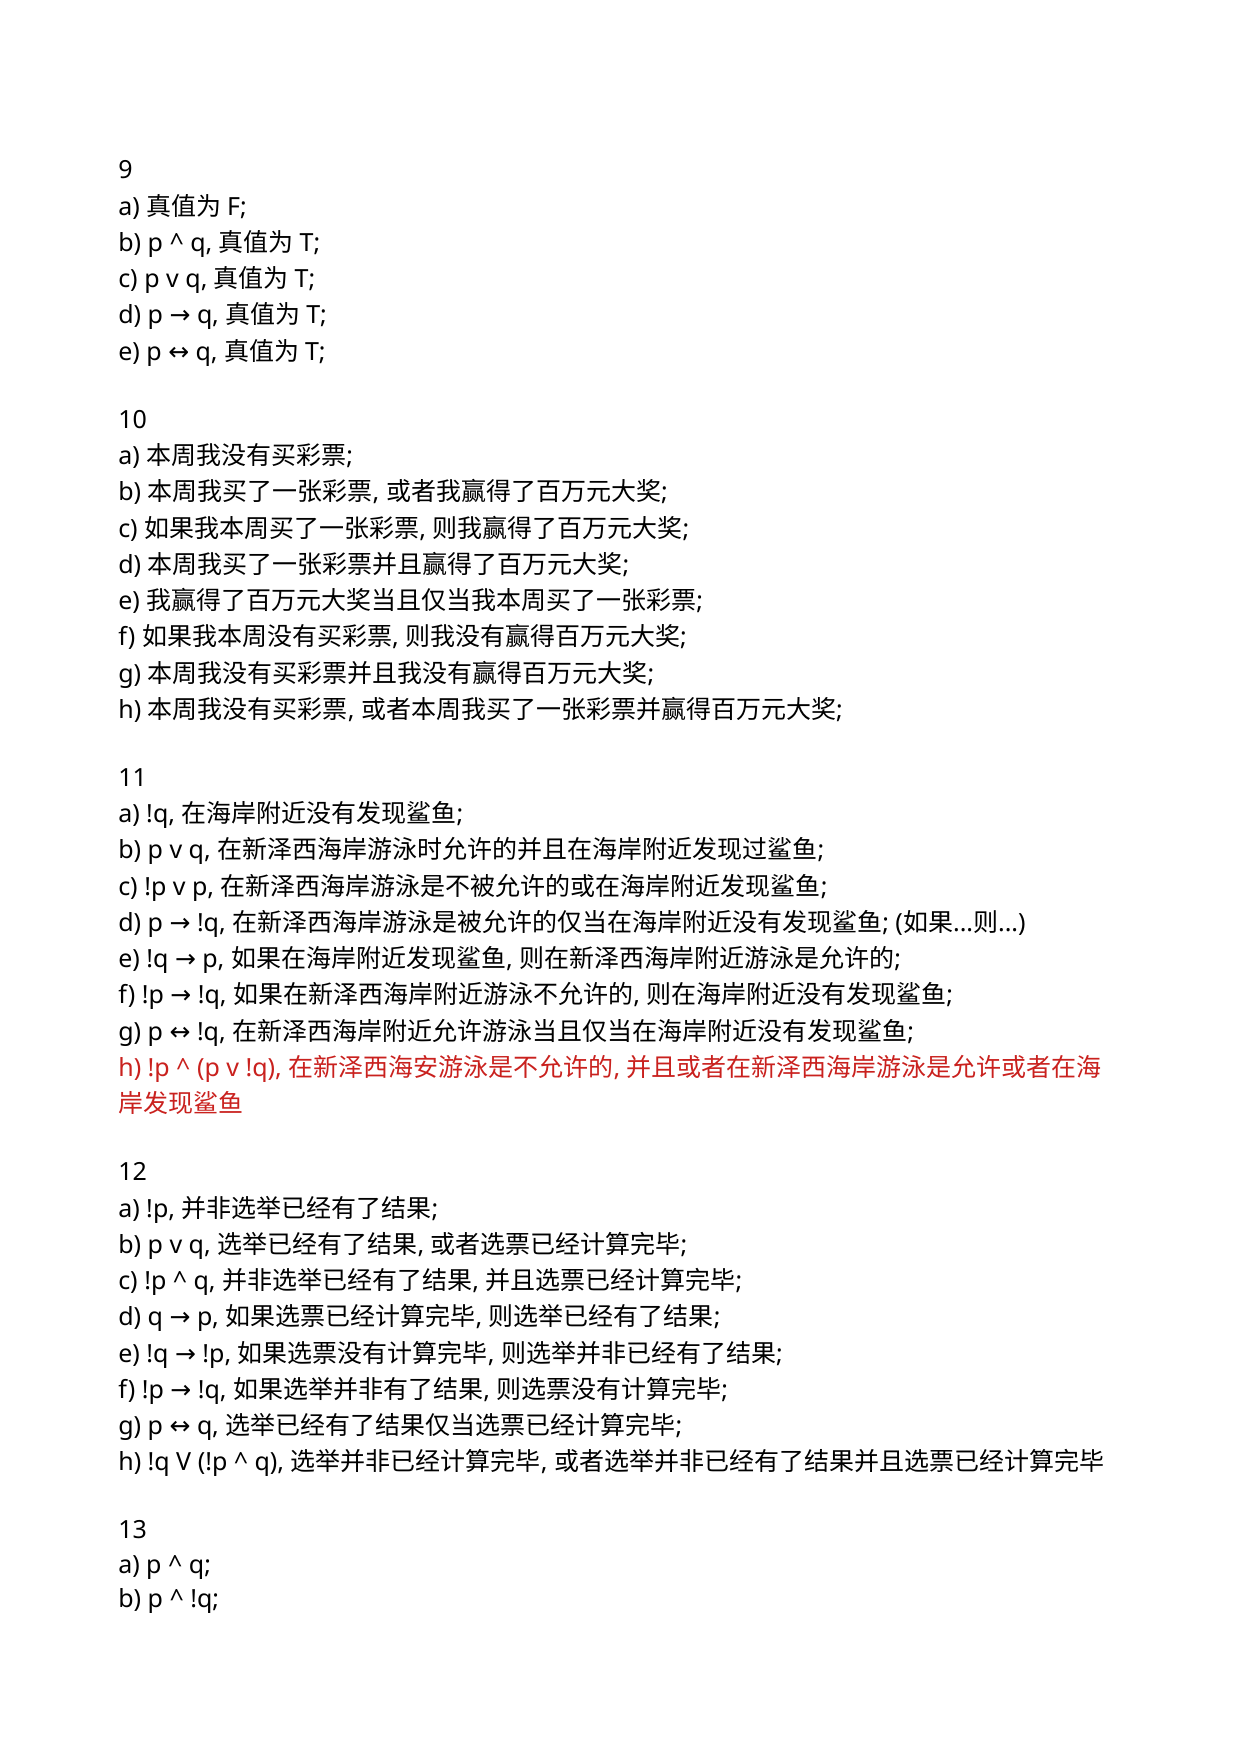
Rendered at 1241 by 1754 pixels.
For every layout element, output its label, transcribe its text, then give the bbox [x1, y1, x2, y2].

text c) !p ^ q, 并非选举已经有了结果, 并且选票已经计算完毕; [118, 1261, 1122, 1297]
text b) p ^ q, 真值为 T; [118, 222, 1122, 259]
text 11 [118, 760, 1122, 794]
text b) p v q, 在新泽西海岸游泳时允许的并且在海岸附近发现过鲨鱼; [118, 830, 1122, 866]
text c) p v q, 真值为 T; [118, 259, 1122, 295]
text d) q → p, 如果选票已经计算完毕, 则选举已经有了结果; [118, 1297, 1122, 1333]
text 13 [118, 1512, 1122, 1546]
text 9 [118, 152, 1122, 186]
text a) 本周我没有买彩票; [118, 436, 1122, 472]
text d) p → !q, 在新泽西海岸游泳是被允许的仅当在海岸附近没有发现鲨鱼; (如果...则...) [118, 902, 1122, 939]
text a) !q, 在海岸附近没有发现鲨鱼; [118, 794, 1122, 830]
text g) p ↔ !q, 在新泽西海岸附近允许游泳当且仅当在海岸附近没有发现鲨鱼; [118, 1011, 1122, 1047]
text b) p ^ !q; [118, 1580, 1122, 1614]
text e) !q → p, 如果在海岸附近发现鲨鱼, 则在新泽西海岸附近游泳是允许的; [118, 939, 1122, 975]
text b) p v q, 选举已经有了结果, 或者选票已经计算完毕; [118, 1224, 1122, 1261]
text f) !p → !q, 如果选举并非有了结果, 则选票没有计算完毕; [118, 1369, 1122, 1406]
text a) !p, 并非选举已经有了结果; [118, 1188, 1122, 1224]
text g) 本周我没有买彩票并且我没有赢得百万元大奖; [118, 653, 1122, 689]
text b) 本周我买了一张彩票, 或者我赢得了百万元大奖; [118, 472, 1122, 508]
text a) p ^ q; [118, 1546, 1122, 1580]
text 12 [118, 1154, 1122, 1188]
text g) p ↔ q, 选举已经有了结果仅当选票已经计算完毕; [118, 1406, 1122, 1442]
text h) !q V (!p ^ q), 选举并非已经计算完毕, 或者选举并非已经有了结果并且选票已经计算完毕 [118, 1442, 1122, 1478]
text c) !p v p, 在新泽西海岸游泳是不被允许的或在海岸附近发现鲨鱼; [118, 866, 1122, 902]
text f) !p → !q, 如果在新泽西海岸附近游泳不允许的, 则在海岸附近没有发现鲨鱼; [118, 975, 1122, 1011]
text a) 真值为 F; [118, 186, 1122, 222]
text f) 如果我本周没有买彩票, 则我没有赢得百万元大奖; [118, 617, 1122, 653]
text h) !p ^ (p v !q), 在新泽西海安游泳是不允许的, 并且或者在新泽西海岸游泳是允许或者在海岸发现鲨鱼 [118, 1047, 1122, 1154]
text e) !q → !p, 如果选票没有计算完毕, 则选举并非已经有了结果; [118, 1333, 1122, 1369]
text d) 本周我买了一张彩票并且赢得了百万元大奖; [118, 544, 1122, 581]
text 10 [118, 402, 1122, 436]
text h) 本周我没有买彩票, 或者本周我买了一张彩票并赢得百万元大奖; [118, 689, 1122, 726]
text e) p ↔ q, 真值为 T; [118, 331, 1122, 367]
text d) p → q, 真值为 T; [118, 295, 1122, 331]
text e) 我赢得了百万元大奖当且仅当我本周买了一张彩票; [118, 581, 1122, 617]
text c) 如果我本周买了一张彩票, 则我赢得了百万元大奖; [118, 508, 1122, 544]
